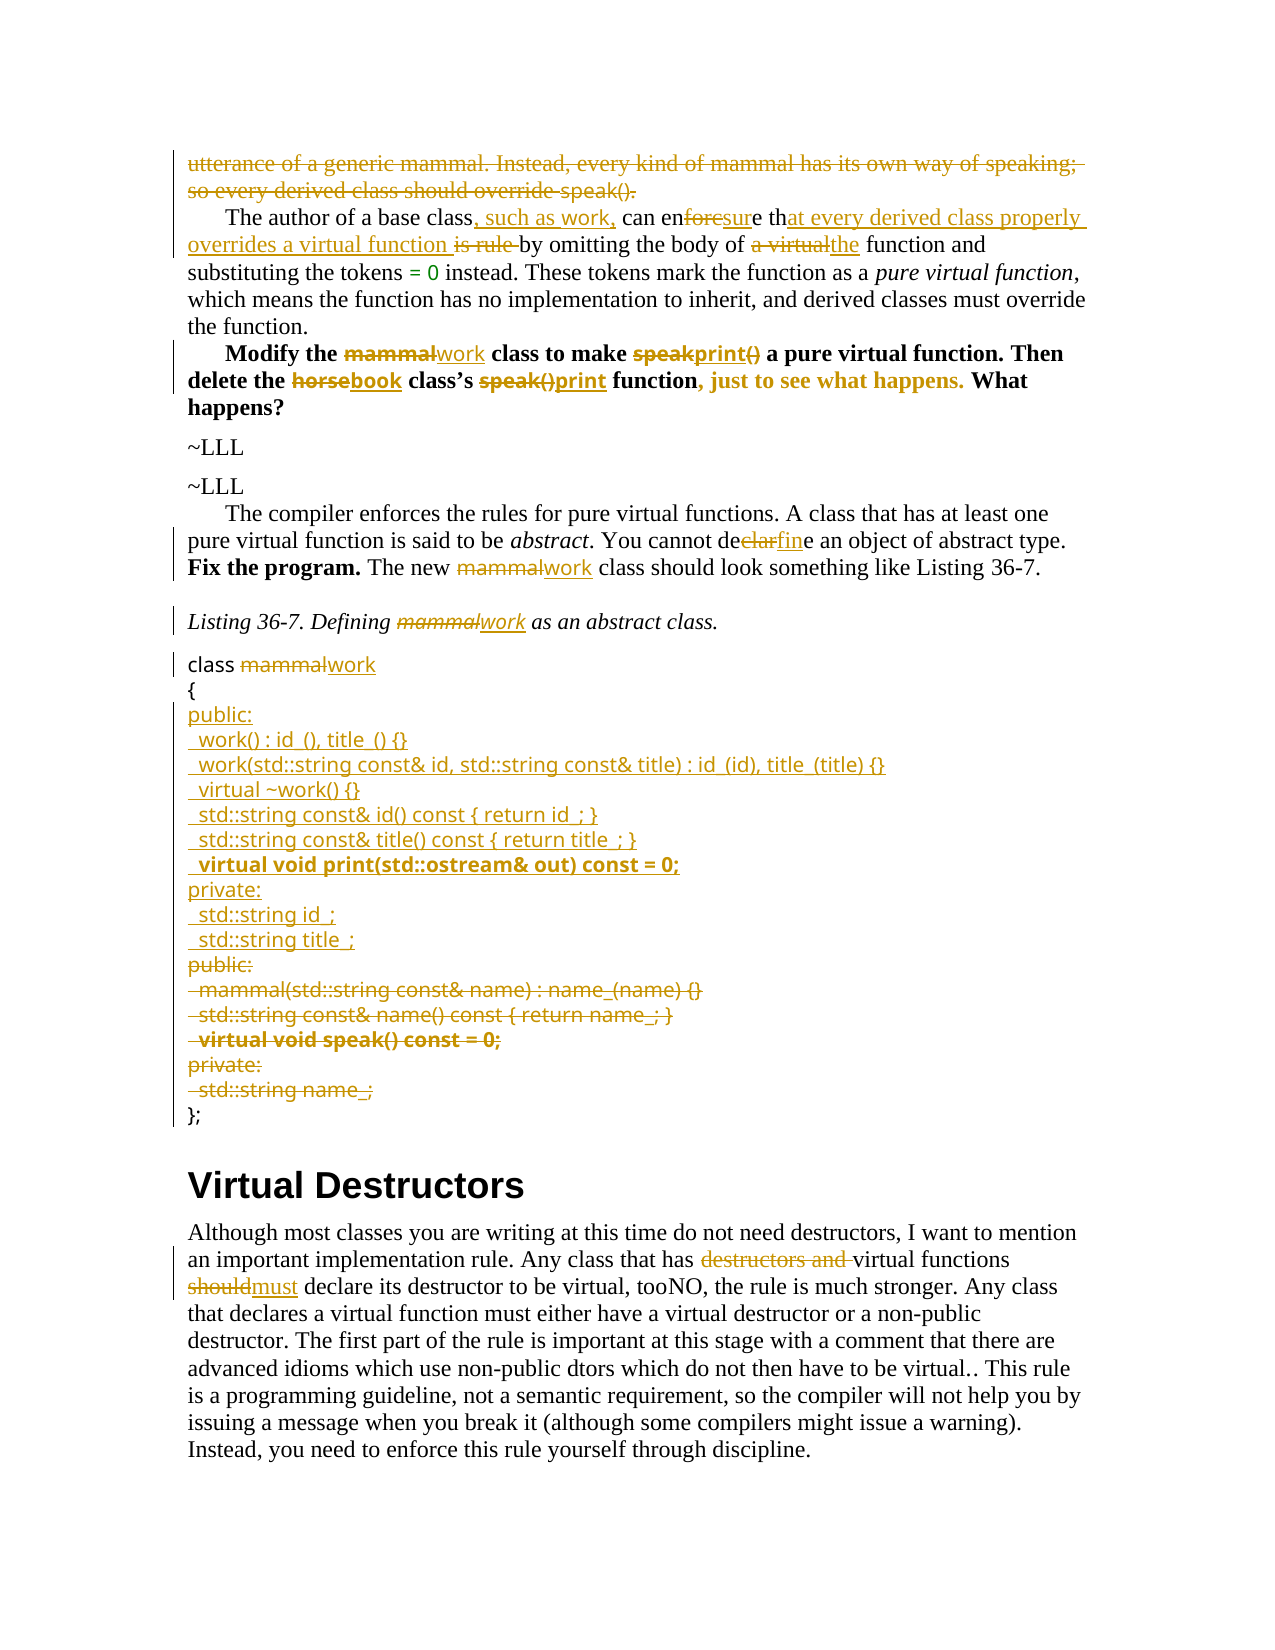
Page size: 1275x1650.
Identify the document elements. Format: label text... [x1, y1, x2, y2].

text Modify the work class to make print a pure virtual function. Then delete the book class’s print function, just to see what happens. What happens? [187, 339, 1087, 421]
text virtual void print(std::ostream& out) const = 0; [187, 852, 1072, 877]
text The compiler enforces the rules for pure virtual functions. A class that has at least one pure virtual function is said to be abstract. You cannot define an object of abstract type. Fix the program. The new work class should look something like Listing 36-7. [187, 500, 1087, 581]
text work() : id_(), title_() {} [187, 727, 1072, 752]
text ~LLL [187, 433, 1087, 460]
text public: [187, 702, 1072, 727]
text std::string id_; [187, 902, 1072, 927]
text }; [187, 1102, 1072, 1127]
text private: [187, 877, 1072, 902]
text { [187, 677, 1072, 702]
text ~LLL [187, 473, 1087, 500]
text Listing 36-7. Defining work as an abstract class. [187, 606, 1087, 635]
text work(std::string const& id, std::string const& title) : id_(id), title_(title) {} [187, 752, 1072, 777]
text virtual ~work() {} [187, 777, 1072, 802]
subtitle Virtual Destructors [187, 1164, 1087, 1206]
text Although most classes you are writing at this time do not need destructors, I want to mention an important implementation rule. Any class that has virtual functions must declare its destructor to be virtual, tooNO, the rule is much stronger. Any class that declares a virtual function must either have a virtual destructor or a non-public destructor. The first part of the rule is important at this stage with a comment that there are advanced idioms which use non-public dtors which do not then have to be virtual.. This rule is a programming guideline, not a semantic requirement, so the compiler will not help you by issuing a message when you break it (although some compilers might issue a warning). Instead, you need to enforce this rule yourself through discipline. [187, 1219, 1087, 1463]
text std::string title_; [187, 927, 1072, 952]
text class work [187, 652, 1072, 677]
text }; [187, 952, 1072, 977]
text The class work defines the print function, but the function doesn’t do anything useful. In order to be useful, every derived class must override print. The author of a base class, such as work, can ensure that every derived class properly overrides a virtual function by omitting the body of the function and substituting the tokens = 0 instead. These tokens mark the function as a pure virtual function, which means the function has no implementation to inherit, and derived classes must override the function. [187, 150, 1087, 339]
text std::string const& id() const { return id_; } [187, 802, 1072, 827]
text std::string const& title() const { return title_; } [187, 827, 1072, 852]
